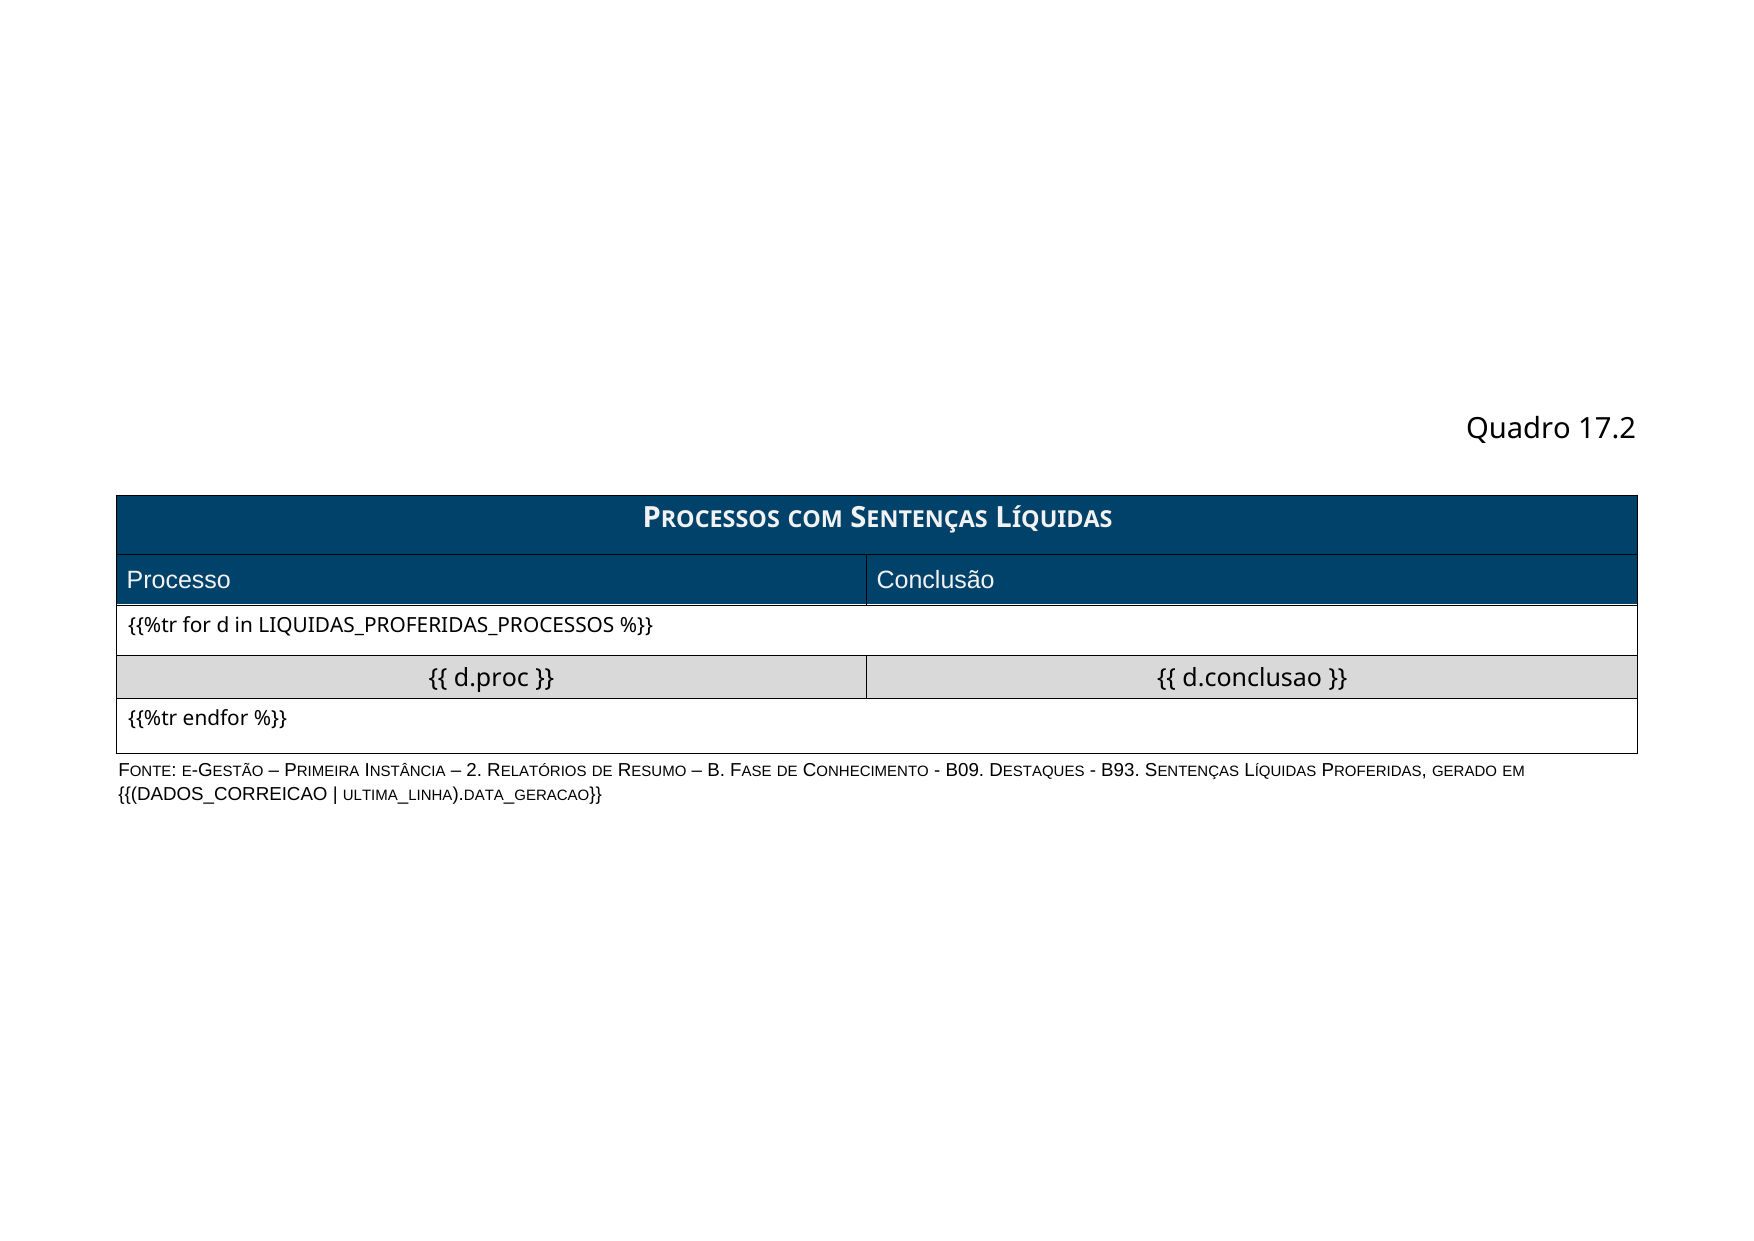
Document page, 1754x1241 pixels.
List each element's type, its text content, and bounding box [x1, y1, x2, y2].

table_cell Processo [117, 555, 866, 604]
text Quadro 17.2 [118, 407, 1636, 447]
table_cell {{%tr for d in LIQUIDAS_PROFERIDAS_PROCESSOS %}} [117, 606, 1637, 654]
table_cell {{ d.proc }} [117, 656, 866, 698]
text Fonte: e-Gestão – Primeira Instância – 2. Relatórios de Resumo – B. Fase de Conhecimento - B09. Destaques - B93. Sentenças Líquidas Proferidas, gerado em {{(DADOS_CORREICAO | ultima_linha).data_geracao}} [118, 758, 1636, 805]
table_cell {{ d.conclusao }} [867, 656, 1637, 698]
table_cell {{%tr endfor %}} [117, 699, 1637, 753]
table_cell Conclusão [867, 555, 1637, 604]
table_header Processos com Sentenças Líquidas [117, 496, 1637, 554]
